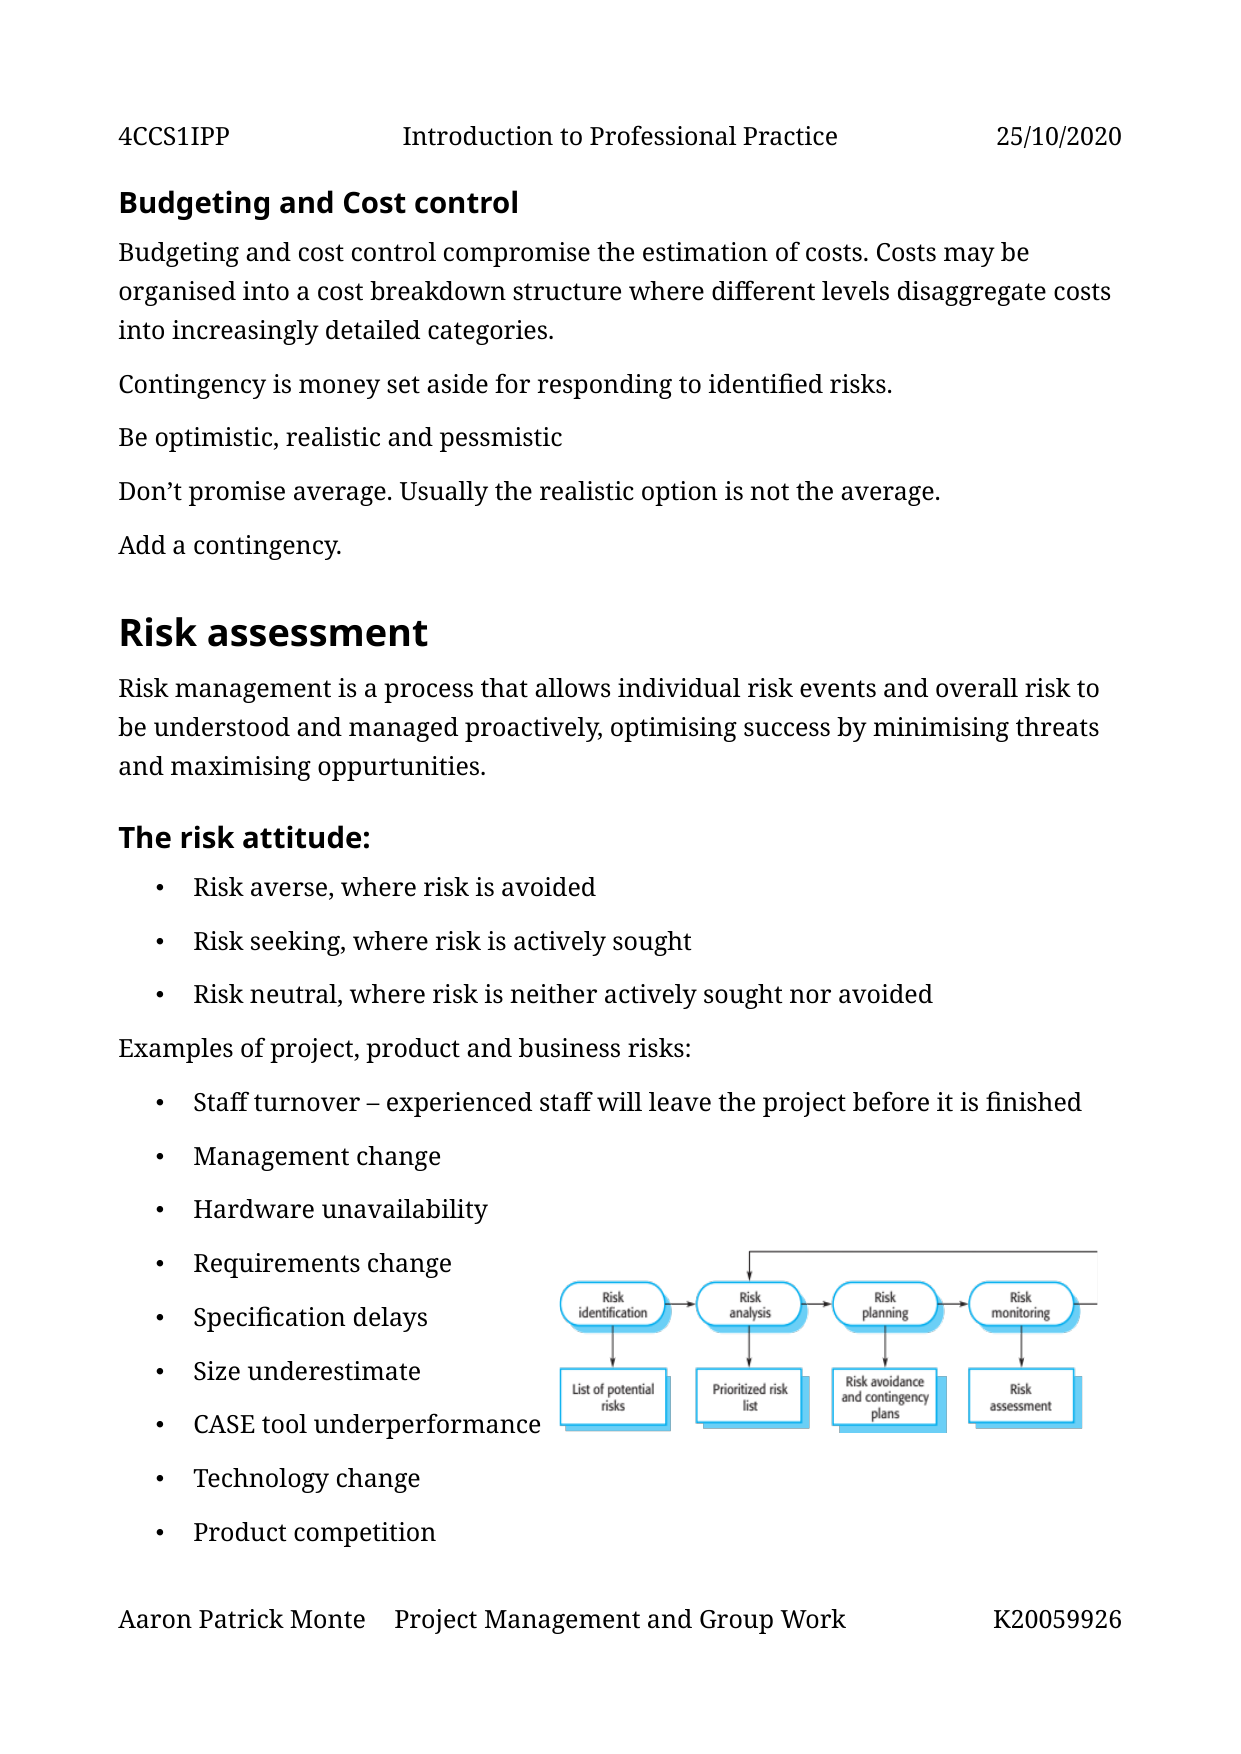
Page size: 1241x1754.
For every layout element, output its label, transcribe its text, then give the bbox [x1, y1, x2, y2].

text Be optimistic, realistic and pessmistic [118, 420, 1122, 454]
list Management change [156, 1138, 1122, 1172]
subtitle The risk attitude: [118, 817, 1122, 857]
list Size underestimate [156, 1353, 611, 1387]
list Risk averse, where risk is avoided [156, 869, 1122, 904]
list [751, 1353, 884, 1387]
list [1023, 1353, 1122, 1387]
picture [835, 1368, 937, 1376]
list CASE tool underperformance [156, 1407, 1122, 1441]
text Examples of project, product and business risks: [118, 1031, 1122, 1065]
subtitle Risk assessment [118, 606, 1122, 658]
list [654, 1305, 721, 1334]
picture [696, 1368, 802, 1387]
list Risk seeking, where risk is actively sought [156, 923, 1122, 957]
list [614, 1353, 747, 1387]
list Product competition [156, 1514, 1122, 1549]
list [790, 1305, 857, 1334]
list Technology change [156, 1461, 1122, 1495]
list [887, 1353, 1020, 1387]
text Risk management is a process that allows individual risk events and overall risk to be understood and managed proactively, optimising success by minimising threats and maximising oppurtunities. [118, 670, 1122, 783]
list Risk neutral, where risk is neither actively sought nor avoided [156, 977, 1122, 1011]
subtitle Budgeting and Cost control [118, 182, 1122, 222]
list [1063, 1299, 1122, 1334]
list Requirements change [156, 1246, 1122, 1280]
list Staff turnover – experienced staff will leave the project before it is finished [156, 1084, 1122, 1119]
text Contingency is money set aside for responding to identified risks. [118, 366, 1122, 400]
text Budgeting and cost control compromise the estimation of costs. Costs may be organised into a cost breakdown structure where different levels disaggregate costs into increasingly detailed categories. [118, 234, 1122, 347]
list [926, 1305, 993, 1334]
list Hardware unavailability [156, 1192, 1122, 1226]
text Don’t promise average. Usually the realistic option is not the average. [118, 474, 1122, 508]
text Add a contingency. [118, 527, 1122, 562]
list Specification delays [156, 1299, 585, 1334]
